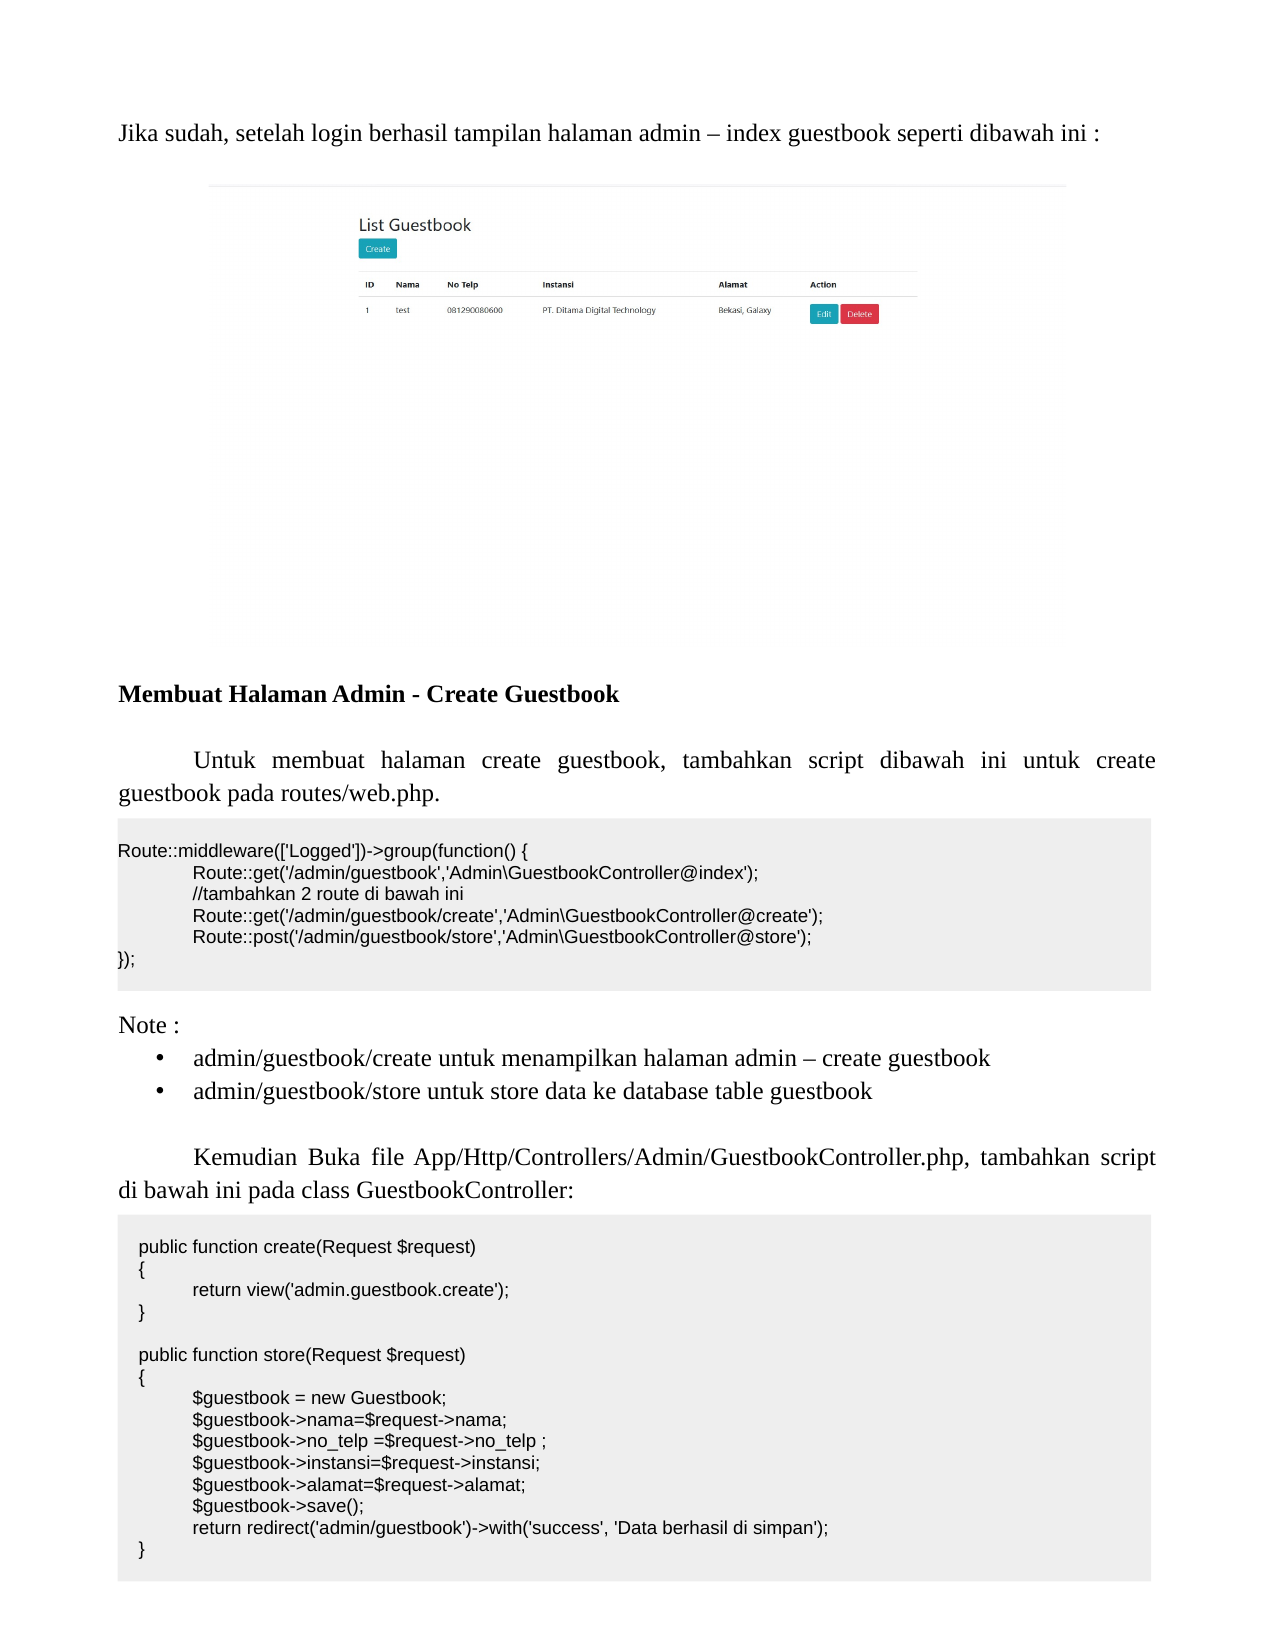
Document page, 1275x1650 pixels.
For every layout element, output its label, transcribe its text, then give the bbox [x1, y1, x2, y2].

text Kemudian Buka file App/Http/Controllers/Admin/GuestbookController.php, tambahkan script di bawah ini pada class GuestbookController: [118, 1142, 1157, 1203]
text Membuat Halaman Admin - Create Guestbook [118, 679, 1157, 708]
text Note : [118, 1010, 1157, 1038]
text Untuk membuat halaman create guestbook, tambahkan script dibawah ini untuk create guestbook pada routes/web.php. [118, 746, 1157, 807]
list admin/guestbook/store untuk store data ke database table guestbook [156, 1076, 1157, 1104]
list admin/guestbook/create untuk menampilkan halaman admin – create guestbook [156, 1043, 1157, 1071]
picture [208, 184, 1067, 647]
text Jika sudah, setelah login berhasil tampilan halaman admin – index guestbook seperti dibawah ini : [118, 118, 1157, 147]
